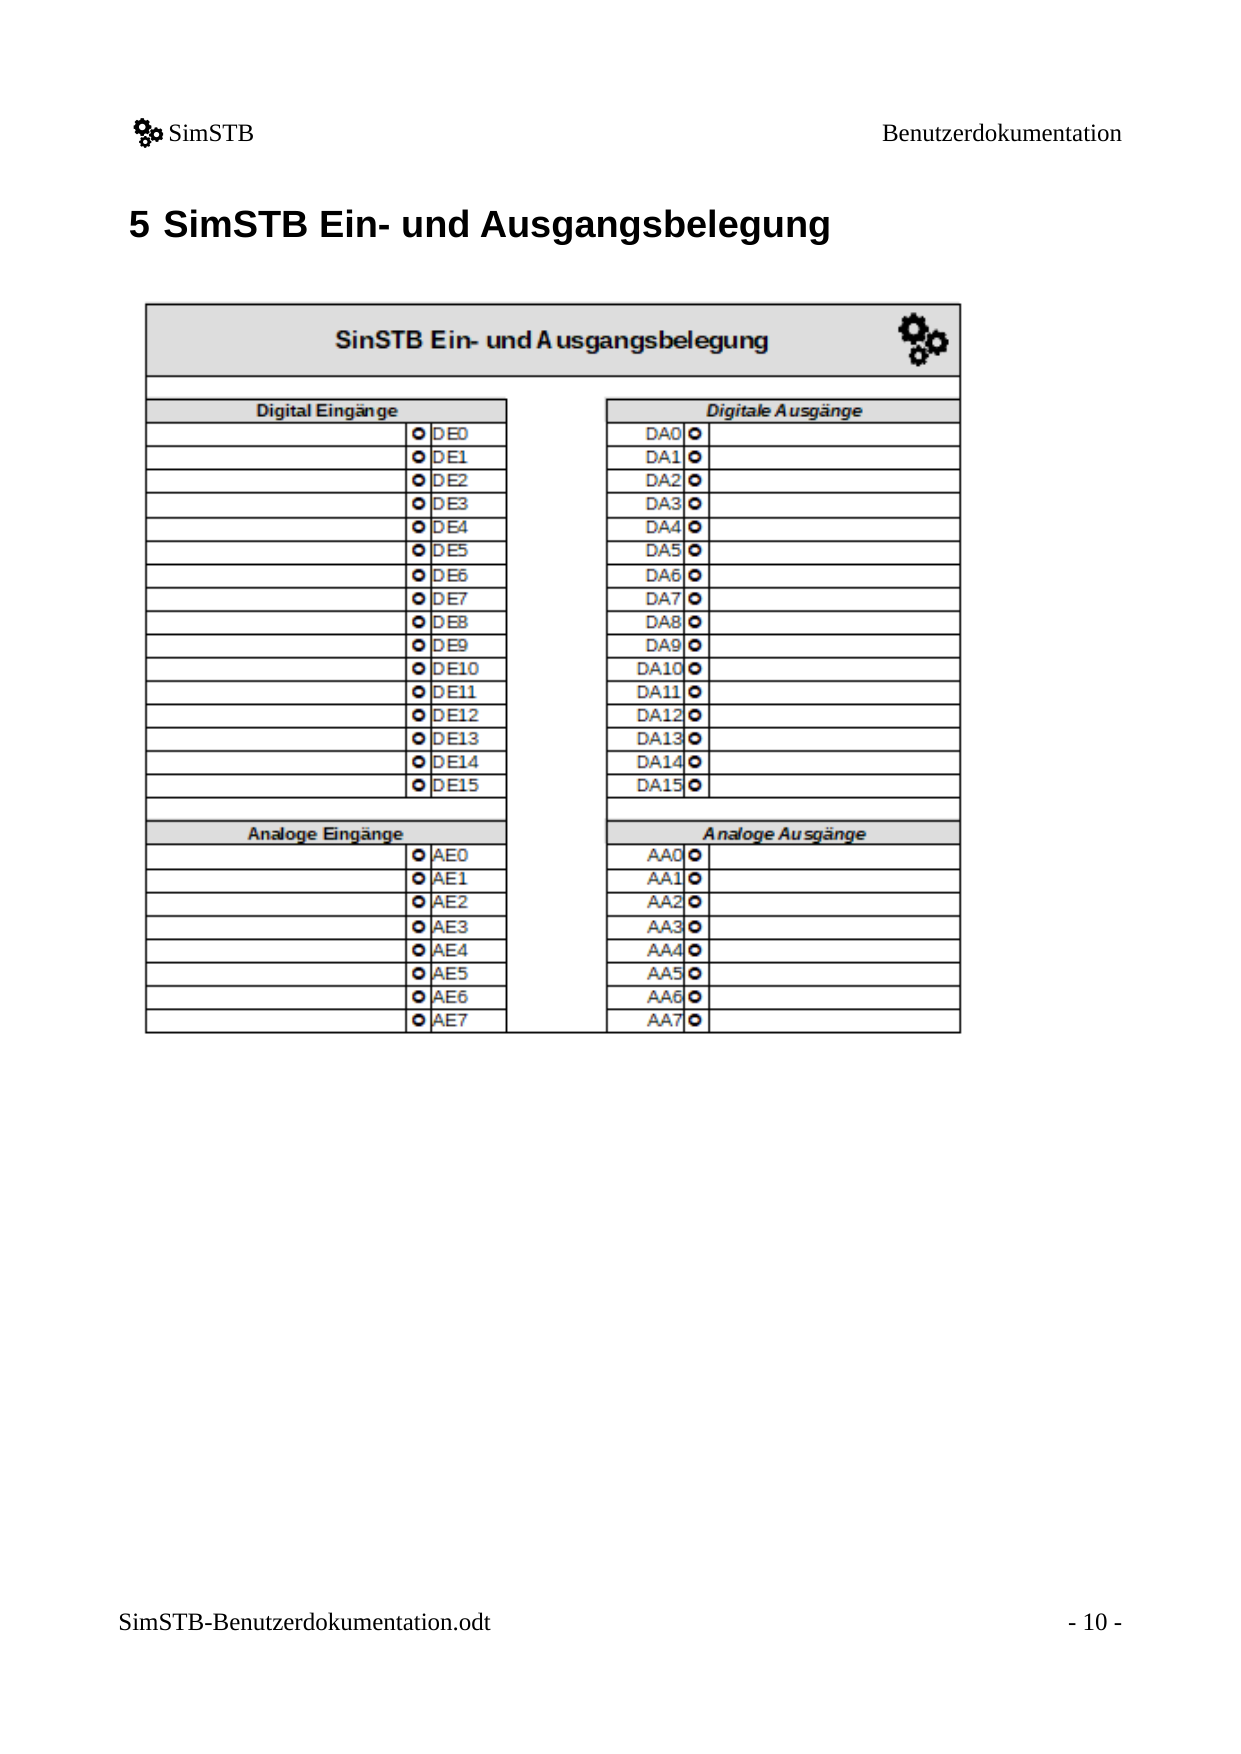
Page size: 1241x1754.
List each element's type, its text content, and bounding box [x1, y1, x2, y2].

picture [133, 118, 164, 148]
picture [133, 286, 983, 1059]
subtitle SimSTB Ein- und Ausgangsbelegung [118, 201, 1122, 245]
